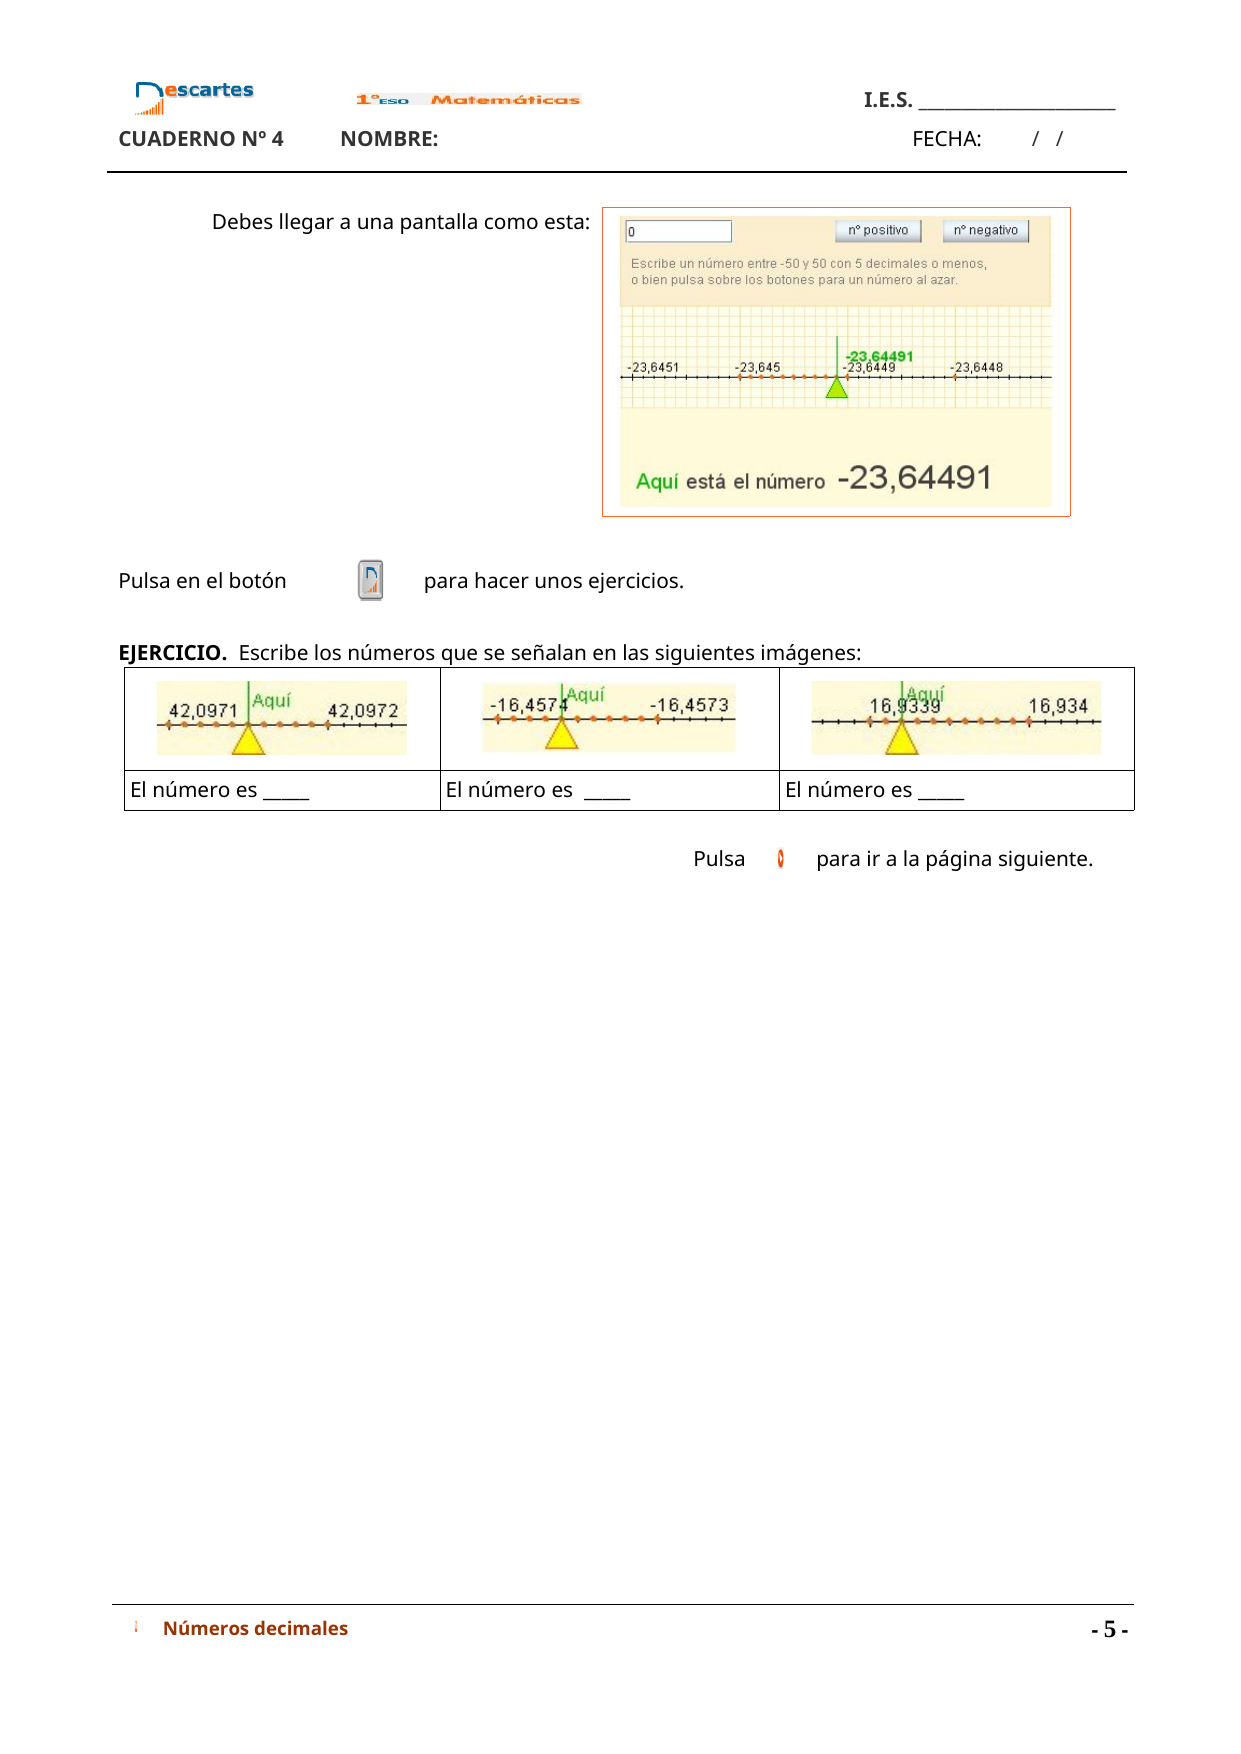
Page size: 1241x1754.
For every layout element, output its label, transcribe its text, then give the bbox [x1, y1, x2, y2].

table_header [780, 668, 1134, 770]
table_header [111, 838, 678, 877]
picture [156, 681, 407, 755]
picture [617, 214, 1055, 509]
text EJERCICIO. Escribe los números que se señalan en las siguientes imágenes: [118, 638, 1122, 667]
table_header [125, 668, 440, 770]
picture [811, 681, 1102, 755]
table_header Pulsa en el botón [112, 551, 335, 609]
table_header [800, 838, 809, 877]
table_header para hacer unos ejercicios. [418, 551, 1134, 609]
table_cell [1122, 201, 1133, 522]
table_cell [596, 201, 1122, 522]
table_header [400, 551, 418, 609]
picture [134, 82, 257, 115]
table_cell El número es _____ [441, 771, 779, 810]
picture [357, 559, 384, 601]
picture [356, 93, 585, 105]
table_header para ir a la página siguiente. [809, 838, 1133, 877]
table_header [441, 668, 779, 770]
table_cell El número es _____ [780, 771, 1134, 810]
picture [777, 847, 784, 869]
picture [480, 681, 739, 755]
table_header [753, 838, 761, 877]
table_header Pulsa [678, 838, 753, 877]
table_header [335, 551, 341, 609]
table_cell Debes llegar a una pantalla como esta: [111, 201, 596, 522]
table_cell El número es _____ [125, 771, 440, 810]
picture [134, 1620, 138, 1632]
